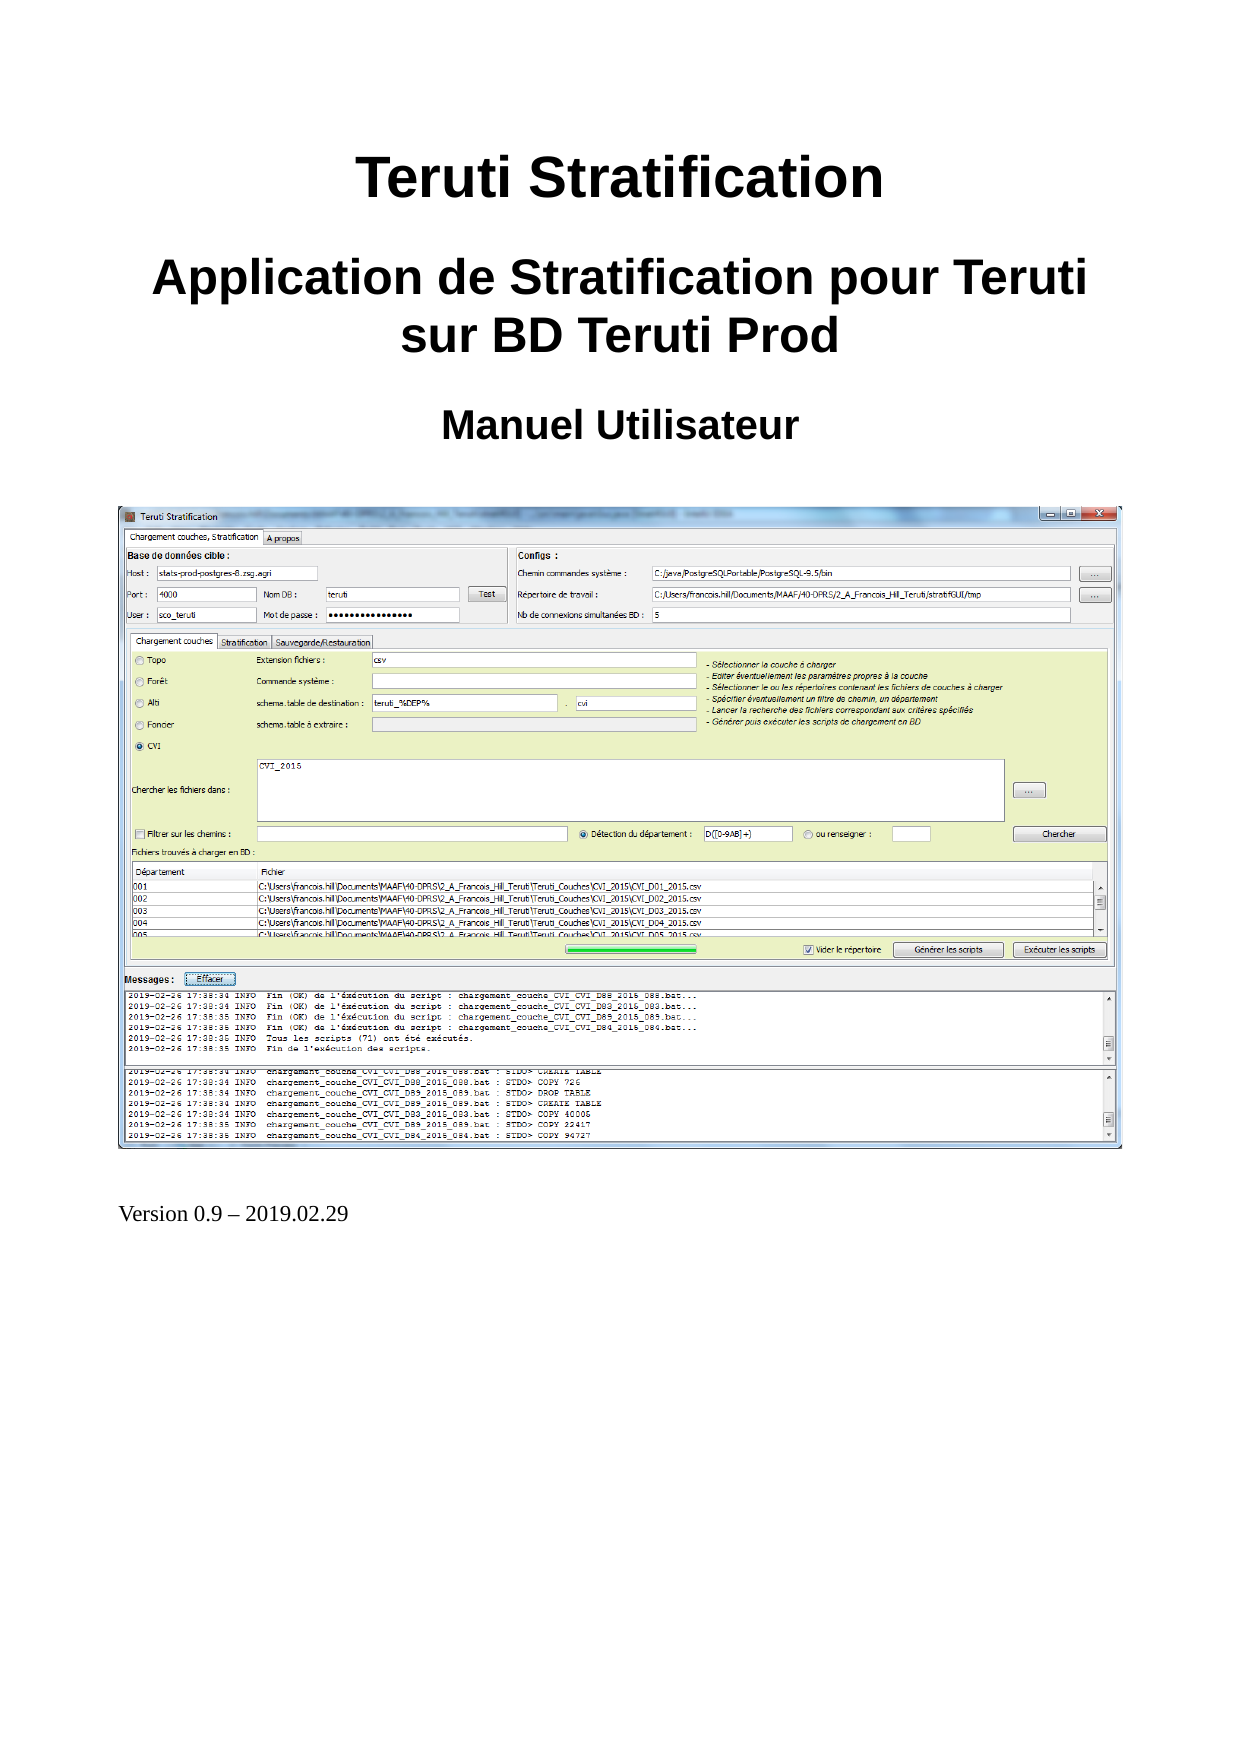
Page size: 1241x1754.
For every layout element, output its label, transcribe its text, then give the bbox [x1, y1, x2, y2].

picture [118, 506, 1123, 1149]
title Manuel Utilisateur [118, 400, 1122, 448]
title Teruti Stratification [118, 143, 1122, 210]
text Version 0.9 – 2019.02.29 [118, 1200, 1122, 1226]
title Application de Stratification pour Teruti sur BD Teruti Prod [118, 248, 1122, 363]
